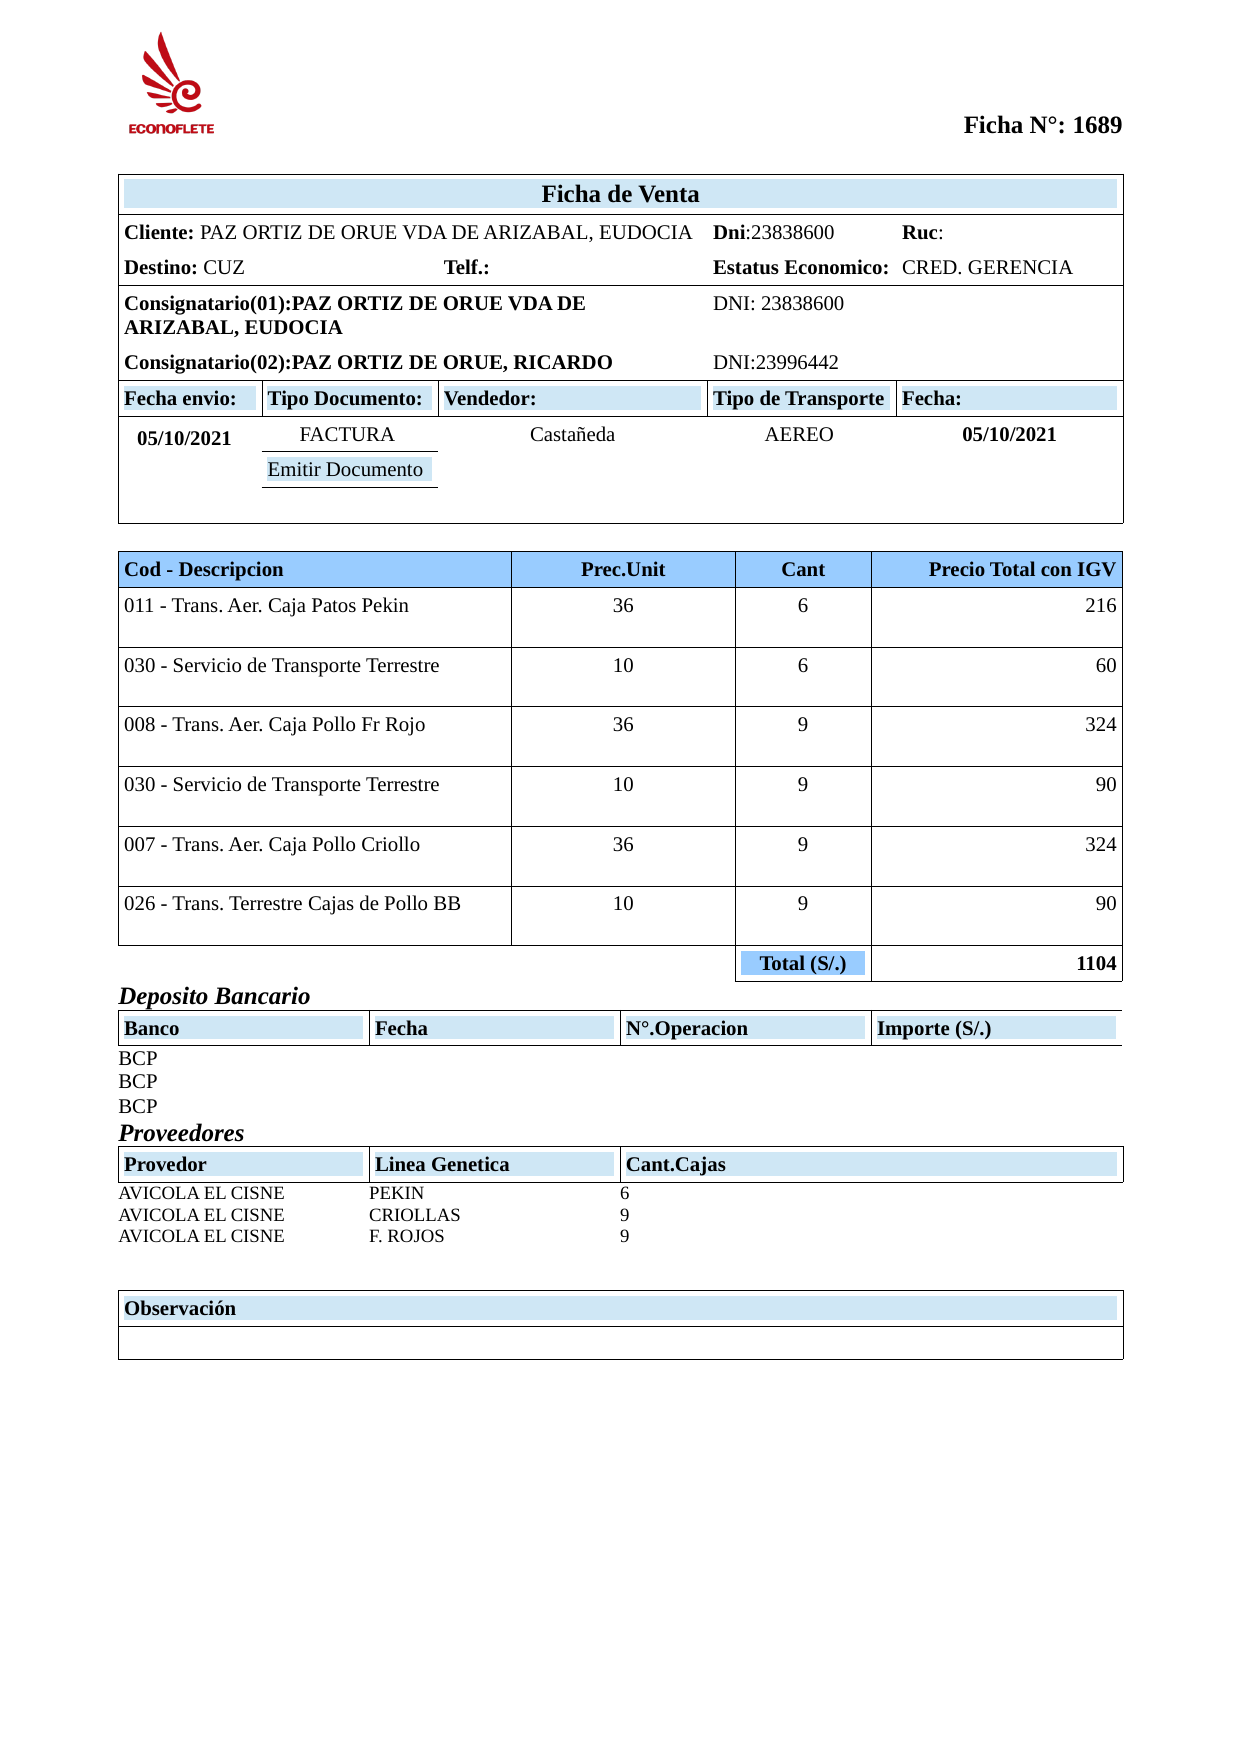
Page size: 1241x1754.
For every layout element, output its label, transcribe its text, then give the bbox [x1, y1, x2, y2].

table_cell 6 [620, 1183, 1123, 1204]
table_cell Tipo de Transporte [708, 381, 896, 416]
table_cell 6 [736, 648, 871, 706]
table_cell 9 [620, 1225, 1123, 1247]
table_cell BCP [118, 1046, 369, 1069]
table_cell [620, 1094, 871, 1118]
table_cell 011 - Trans. Aer. Caja Patos Pekin [119, 588, 511, 647]
table_header Importe (S/.) [872, 1011, 1122, 1045]
table_cell DNI: 23838600 [707, 286, 1123, 344]
table_cell 90 [872, 887, 1122, 945]
table_cell [871, 1070, 1122, 1093]
table_cell 36 [512, 827, 735, 886]
table_cell AVICOLA EL CISNE [118, 1225, 369, 1247]
table_cell [118, 1268, 369, 1290]
table_header Precio Total con IGV [872, 552, 1122, 587]
table_cell AVICOLA EL CISNE [118, 1204, 369, 1225]
table_header Fecha [370, 1011, 620, 1045]
table_header Linea Genetica [370, 1147, 620, 1182]
table_cell Tipo Documento: [263, 381, 438, 416]
table_cell Total (S/.) [736, 946, 871, 981]
table_cell 9 [736, 827, 871, 886]
table_header Prec.Unit [512, 552, 735, 587]
table_cell 60 [872, 648, 1122, 706]
table_cell [620, 1268, 1123, 1290]
table_cell Cliente: PAZ ORTIZ DE ORUE VDA DE ARIZABAL, EUDOCIA [119, 215, 707, 249]
table_cell [620, 1070, 871, 1093]
table_cell 030 - Servicio de Transporte Terrestre [119, 767, 511, 826]
table_cell BCP [118, 1070, 369, 1093]
table_cell 9 [736, 887, 871, 945]
text Deposito Bancario [118, 981, 1122, 1010]
table_header N°.Operacion [621, 1011, 871, 1045]
table_cell Ruc: [896, 215, 1123, 249]
table_cell 10 [512, 767, 735, 826]
table_cell 10 [512, 648, 735, 706]
table_header Banco [119, 1011, 369, 1045]
table_cell 026 - Trans. Terrestre Cajas de Pollo BB [119, 887, 511, 945]
table_cell [620, 1247, 1123, 1268]
table_cell 05/10/2021 [896, 417, 1123, 523]
table_cell [369, 1094, 620, 1118]
table_cell [369, 1268, 620, 1290]
table_cell 10 [512, 887, 735, 945]
table_cell 9 [736, 707, 871, 766]
table_cell 324 [872, 827, 1122, 886]
picture [118, 31, 225, 134]
table_cell [511, 946, 735, 981]
table_cell [118, 946, 511, 981]
table_cell 008 - Trans. Aer. Caja Pollo Fr Rojo [119, 707, 511, 766]
table_header Cant [736, 552, 871, 587]
table_header Provedor [119, 1147, 369, 1182]
table_cell 36 [512, 707, 735, 766]
table_cell Telf.: [438, 249, 707, 285]
table_cell [369, 1046, 620, 1069]
table_cell 030 - Servicio de Transporte Terrestre [119, 648, 511, 706]
table_cell Fecha envio: [119, 381, 262, 416]
table_cell [871, 1094, 1122, 1118]
table_cell 36 [512, 588, 735, 647]
table_cell AEREO [707, 417, 896, 523]
table_header Observación [119, 1291, 1123, 1326]
table_header Ficha de Venta [119, 175, 1123, 214]
table_cell [369, 1247, 620, 1268]
table_cell 007 - Trans. Aer. Caja Pollo Criollo [119, 827, 511, 886]
table_cell 90 [872, 767, 1122, 826]
table_cell Castañeda [438, 417, 707, 523]
table_cell BCP [118, 1094, 369, 1118]
table_header Cod - Descripcion [119, 552, 511, 587]
table_cell [369, 1070, 620, 1093]
table_cell [620, 1046, 871, 1069]
table_cell [119, 1327, 1123, 1359]
table_cell Emitir Documento [262, 452, 438, 487]
table_cell FACTURA [262, 417, 438, 451]
table_cell 9 [620, 1204, 1123, 1225]
table_cell Dni:23838600 [707, 215, 896, 249]
table_cell CRED. GERENCIA [896, 249, 1123, 285]
text Proveedores [118, 1118, 1122, 1146]
table_cell DNI:23996442 [707, 345, 1123, 380]
table_cell [118, 1247, 369, 1268]
table_cell F. ROJOS [369, 1225, 620, 1247]
table_cell Consignatario(02):PAZ ORTIZ DE ORUE, RICARDO [119, 345, 707, 380]
table_cell AVICOLA EL CISNE [118, 1183, 369, 1204]
table_header Cant.Cajas [621, 1147, 1123, 1182]
table_cell Fecha: [897, 381, 1123, 416]
table_cell Vendedor: [439, 381, 707, 416]
table_cell 05/10/2021 [119, 417, 262, 523]
table_cell [871, 1046, 1122, 1069]
table_cell 9 [736, 767, 871, 826]
table_cell Consignatario(01):PAZ ORTIZ DE ORUE VDA DE ARIZABAL, EUDOCIA [119, 286, 707, 344]
table_cell 6 [736, 588, 871, 647]
table_cell 1104 [872, 946, 1122, 981]
table_cell Estatus Economico: [707, 249, 896, 285]
table_cell PEKIN [369, 1183, 620, 1204]
table_cell CRIOLLAS [369, 1204, 620, 1225]
table_cell Destino: CUZ [119, 249, 438, 285]
table_cell 216 [872, 588, 1122, 647]
table_cell [262, 488, 438, 523]
table_cell 324 [872, 707, 1122, 766]
